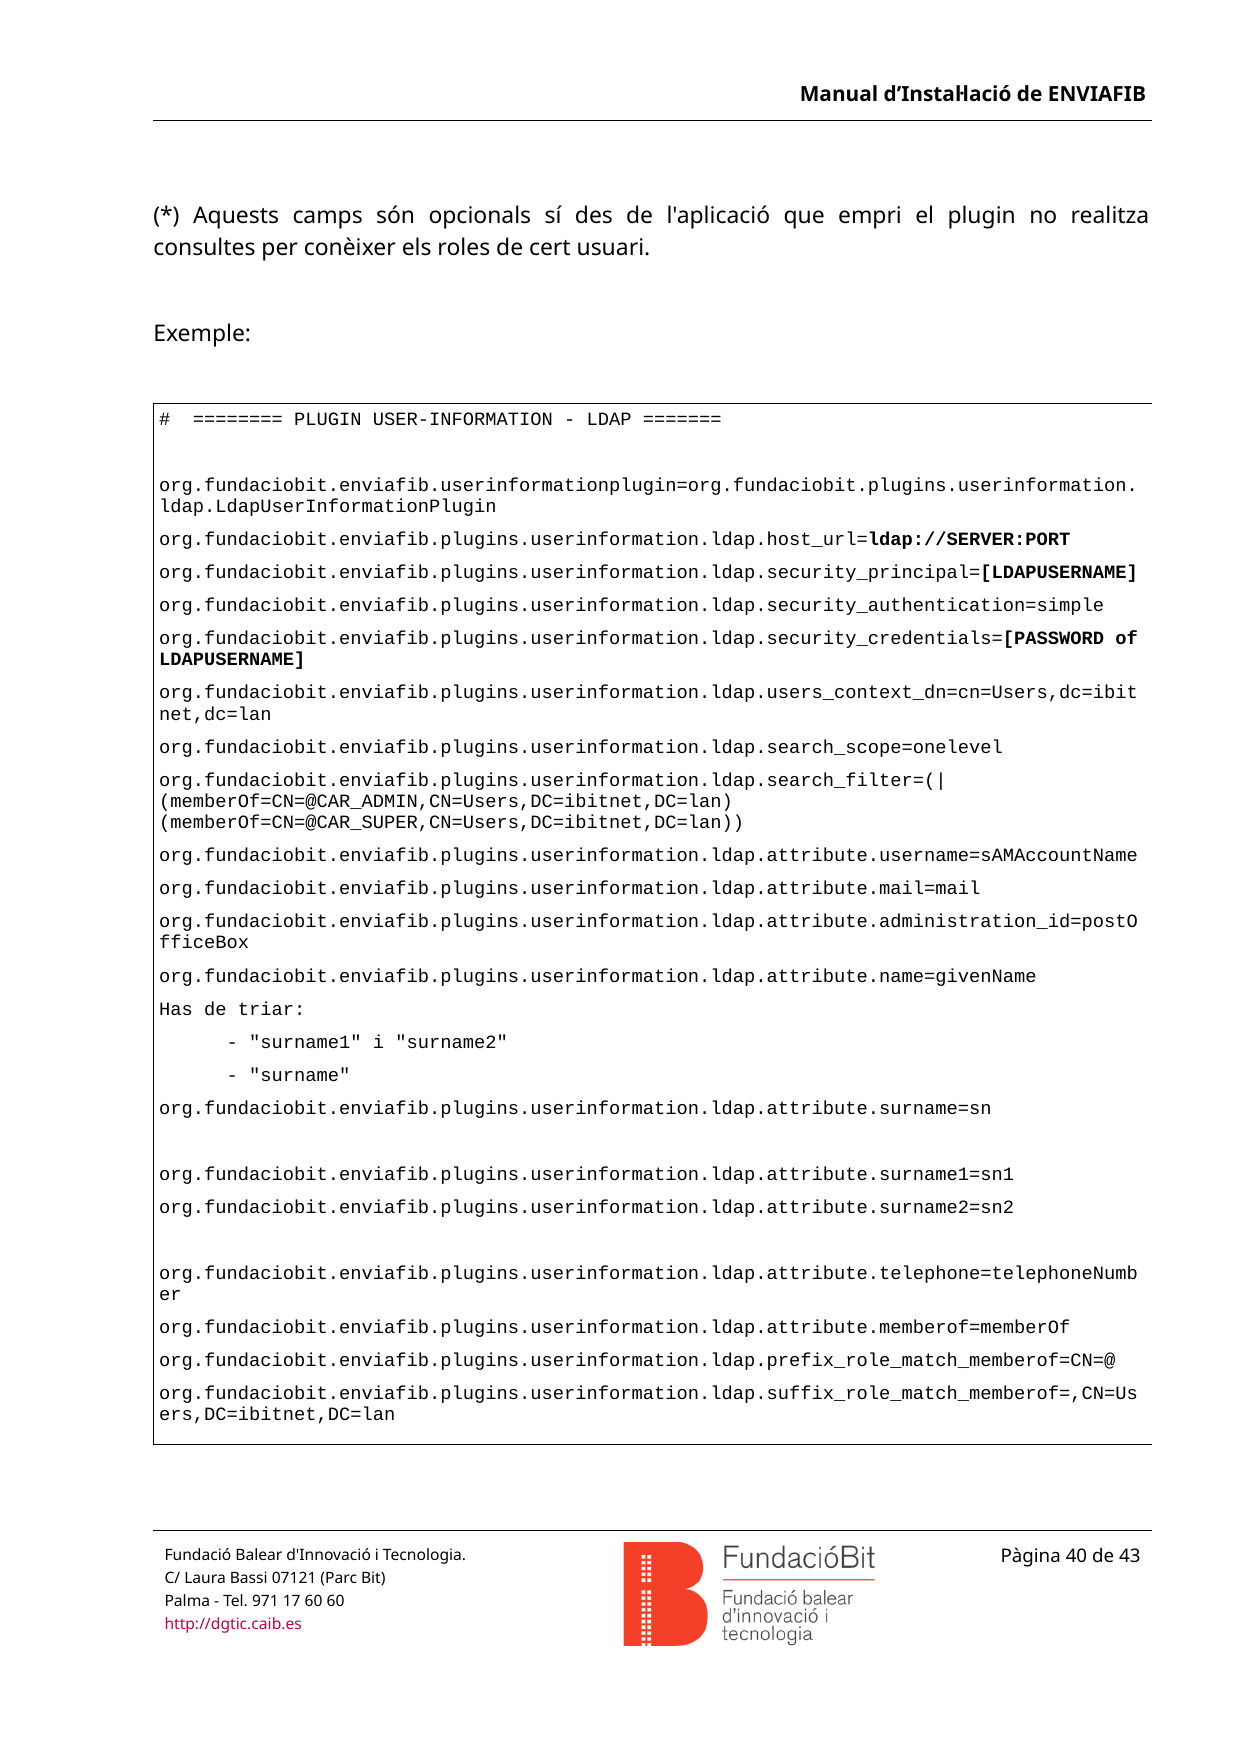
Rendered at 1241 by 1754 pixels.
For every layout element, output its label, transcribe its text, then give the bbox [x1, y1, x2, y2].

text Exemple: [153, 317, 1152, 348]
text (*) Aquests camps són opcionals sí des de l'aplicació que empri el plugin no realitza consultes per conèixer els roles de cert usuari. [153, 199, 1152, 262]
picture [623, 1542, 875, 1646]
table_header # ======== PLUGIN USER-INFORMATION - LDAP ======= org.fundaciobit.enviafib.userinformationplugin=org.fundaciobit.plugins.userinformation.ldap.LdapUserInformationPlugin org.fundaciobit.enviafib.plugins.userinformation.ldap.host_url=ldap://SERVER:PORT org.fundaciobit.enviafib.plugins.userinformation.ldap.security_principal=[LDAPUSERNAME] org.fundaciobit.enviafib.plugins.userinformation.ldap.security_authentication=simple org.fundaciobit.enviafib.plugins.userinformation.ldap.security_credentials=[PASSWORD of LDAPUSERNAME] org.fundaciobit.enviafib.plugins.userinformation.ldap.users_context_dn=cn=Users,dc=ibitnet,dc=lan org.fundaciobit.enviafib.plugins.userinformation.ldap.search_scope=onelevel org.fundaciobit.enviafib.plugins.userinformation.ldap.search_filter=(|(memberOf=CN=@CAR_ADMIN,CN=Users,DC=ibitnet,DC=lan)(memberOf=CN=@CAR_SUPER,CN=Users,DC=ibitnet,DC=lan)) org.fundaciobit.enviafib.plugins.userinformation.ldap.attribute.username=sAMAccountName org.fundaciobit.enviafib.plugins.userinformation.ldap.attribute.mail=mail org.fundaciobit.enviafib.plugins.userinformation.ldap.attribute.administration_id=postOfficeBox org.fundaciobit.enviafib.plugins.userinformation.ldap.attribute.name=givenName Has de triar: - "surname1" i "surname2" - "surname" org.fundaciobit.enviafib.plugins.userinformation.ldap.attribute.surname=sn org.fundaciobit.enviafib.plugins.userinformation.ldap.attribute.surname1=sn1 org.fundaciobit.enviafib.plugins.userinformation.ldap.attribute.surname2=sn2 org.fundaciobit.enviafib.plugins.userinformation.ldap.attribute.telephone=telephoneNumber org.fundaciobit.enviafib.plugins.userinformation.ldap.attribute.memberof=memberOf org.fundaciobit.enviafib.plugins.userinformation.ldap.prefix_role_match_memberof=CN=@ org.fundaciobit.enviafib.plugins.userinformation.ldap.suffix_role_match_memberof=,CN=Users,DC=ibitnet,DC=lan [154, 404, 1152, 1444]
